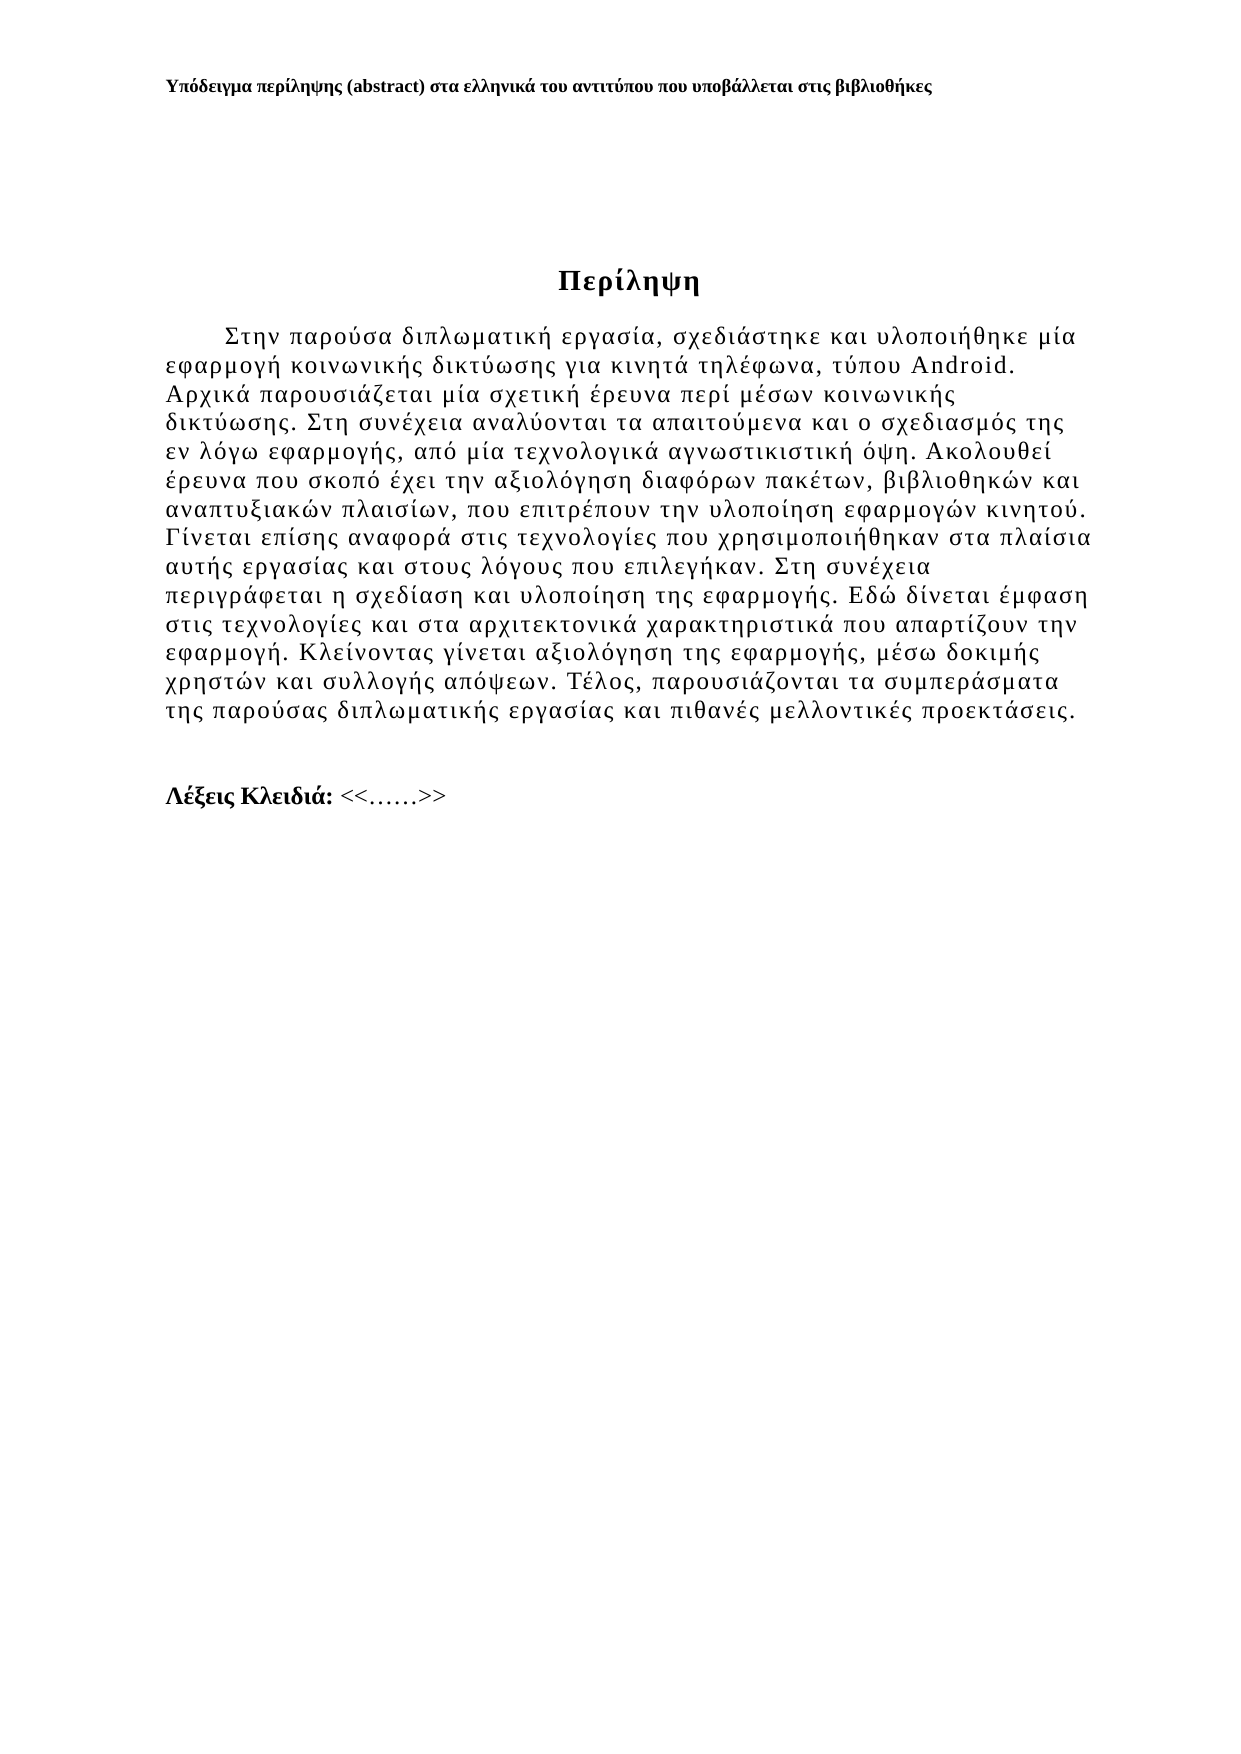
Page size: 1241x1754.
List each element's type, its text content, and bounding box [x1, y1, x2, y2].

text Λέξεις Κλειδιά: <<……>> [165, 781, 1092, 810]
text Περίληψη [165, 263, 1092, 296]
text Στην παρούσα διπλωματική εργασία, σχεδιάστηκε και υλοποιήθηκε μία εφαρμογή κοινωνικής δικτύωσης για κινητά τηλέφωνα, τύπου Android. Αρχικά παρουσιάζεται μία σχετική έρευνα περί μέσων κοινωνικής δικτύωσης. Στη συνέχεια αναλύονται τα απαιτούμενα και ο σχεδιασμός της εν λόγω εφαρμογής, από μία τεχνολογικά αγνωστικιστική όψη. Ακολουθεί έρευνα που σκοπό έχει την αξιολόγηση διαφόρων πακέτων, βιβλιοθηκών και αναπτυξιακών πλαισίων, που επιτρέπουν την υλοποίηση εφαρμογών κινητού. Γίνεται επίσης αναφορά στις τεχνολογίες που χρησιμοποιήθηκαν στα πλαίσια αυτής εργασίας και στους λόγους που επιλεγήκαν. Στη συνέχεια περιγράφεται η σχεδίαση και υλοποίηση της εφαρμογής. Εδώ δίνεται έμφαση στις τεχνολογίες και στα αρχιτεκτονικά χαρακτηριστικά που απαρτίζουν την εφαρμογή. Κλείνοντας γίνεται αξιολόγηση της εφαρμογής, μέσω δοκιμής χρηστών και συλλογής απόψεων. Τέλος, παρουσιάζονται τα συμπεράσματα της παρούσας διπλωματικής εργασίας και πιθανές μελλοντικές προεκτάσεις. [165, 321, 1092, 724]
